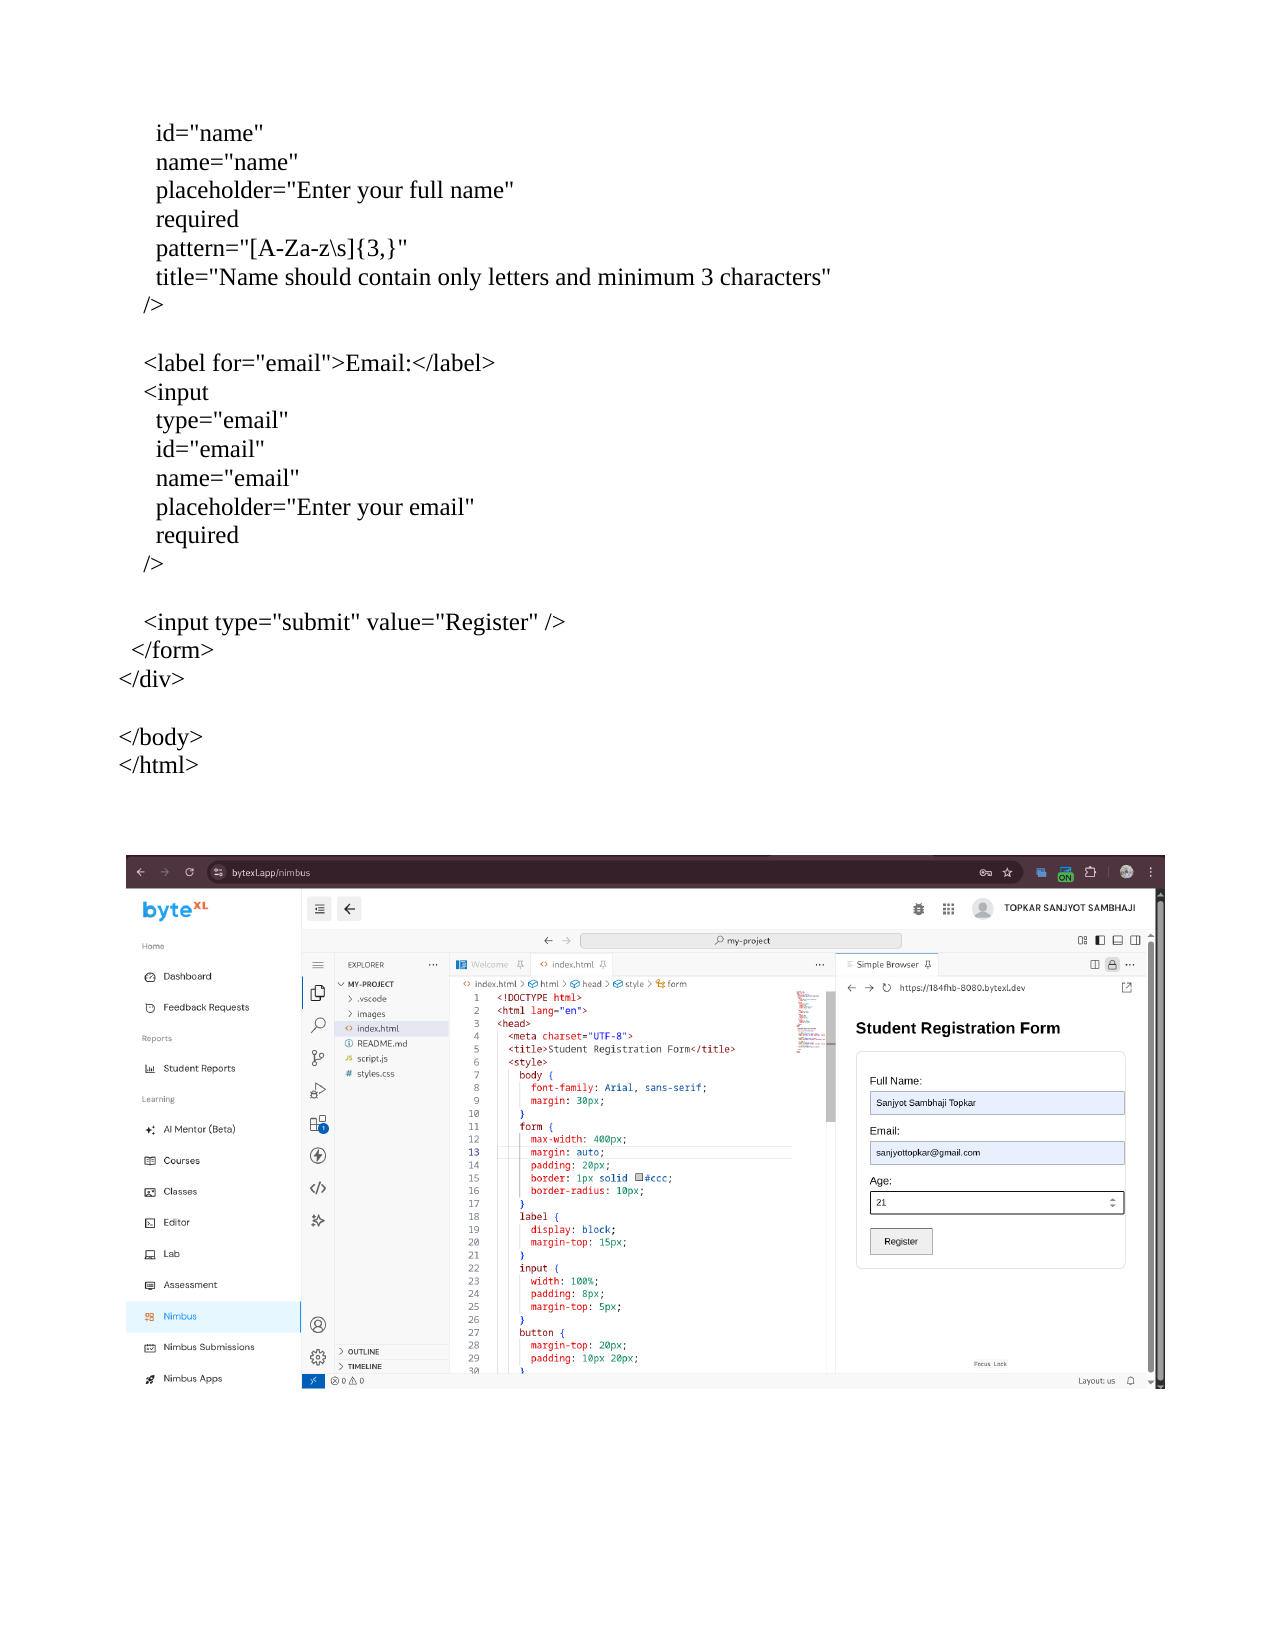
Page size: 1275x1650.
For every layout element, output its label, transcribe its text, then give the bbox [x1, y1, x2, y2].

text /> [118, 549, 1157, 578]
text placeholder="Enter your email" [118, 492, 1157, 521]
text pattern="[A-Za-z\s]{3,}" [118, 233, 1157, 262]
text id="name" [118, 118, 1157, 147]
text <label for="email">Email:</label> [118, 348, 1157, 377]
text placeholder="Enter your full name" [118, 176, 1157, 204]
text required [118, 204, 1157, 233]
text <input type="submit" value="Register" /> [118, 607, 1157, 636]
text </div> [118, 664, 1157, 693]
text /> [118, 291, 1157, 319]
text </html> [118, 751, 1157, 779]
text title="Name should contain only letters and minimum 3 characters" [118, 262, 1157, 291]
text <input [118, 377, 1157, 406]
text </body> [118, 722, 1157, 751]
text name="email" [118, 463, 1157, 492]
text name="name" [118, 147, 1157, 176]
picture [126, 855, 1165, 1389]
text </form> [118, 636, 1157, 664]
text type="email" [118, 406, 1157, 434]
text id="email" [118, 434, 1157, 463]
text required [118, 521, 1157, 549]
